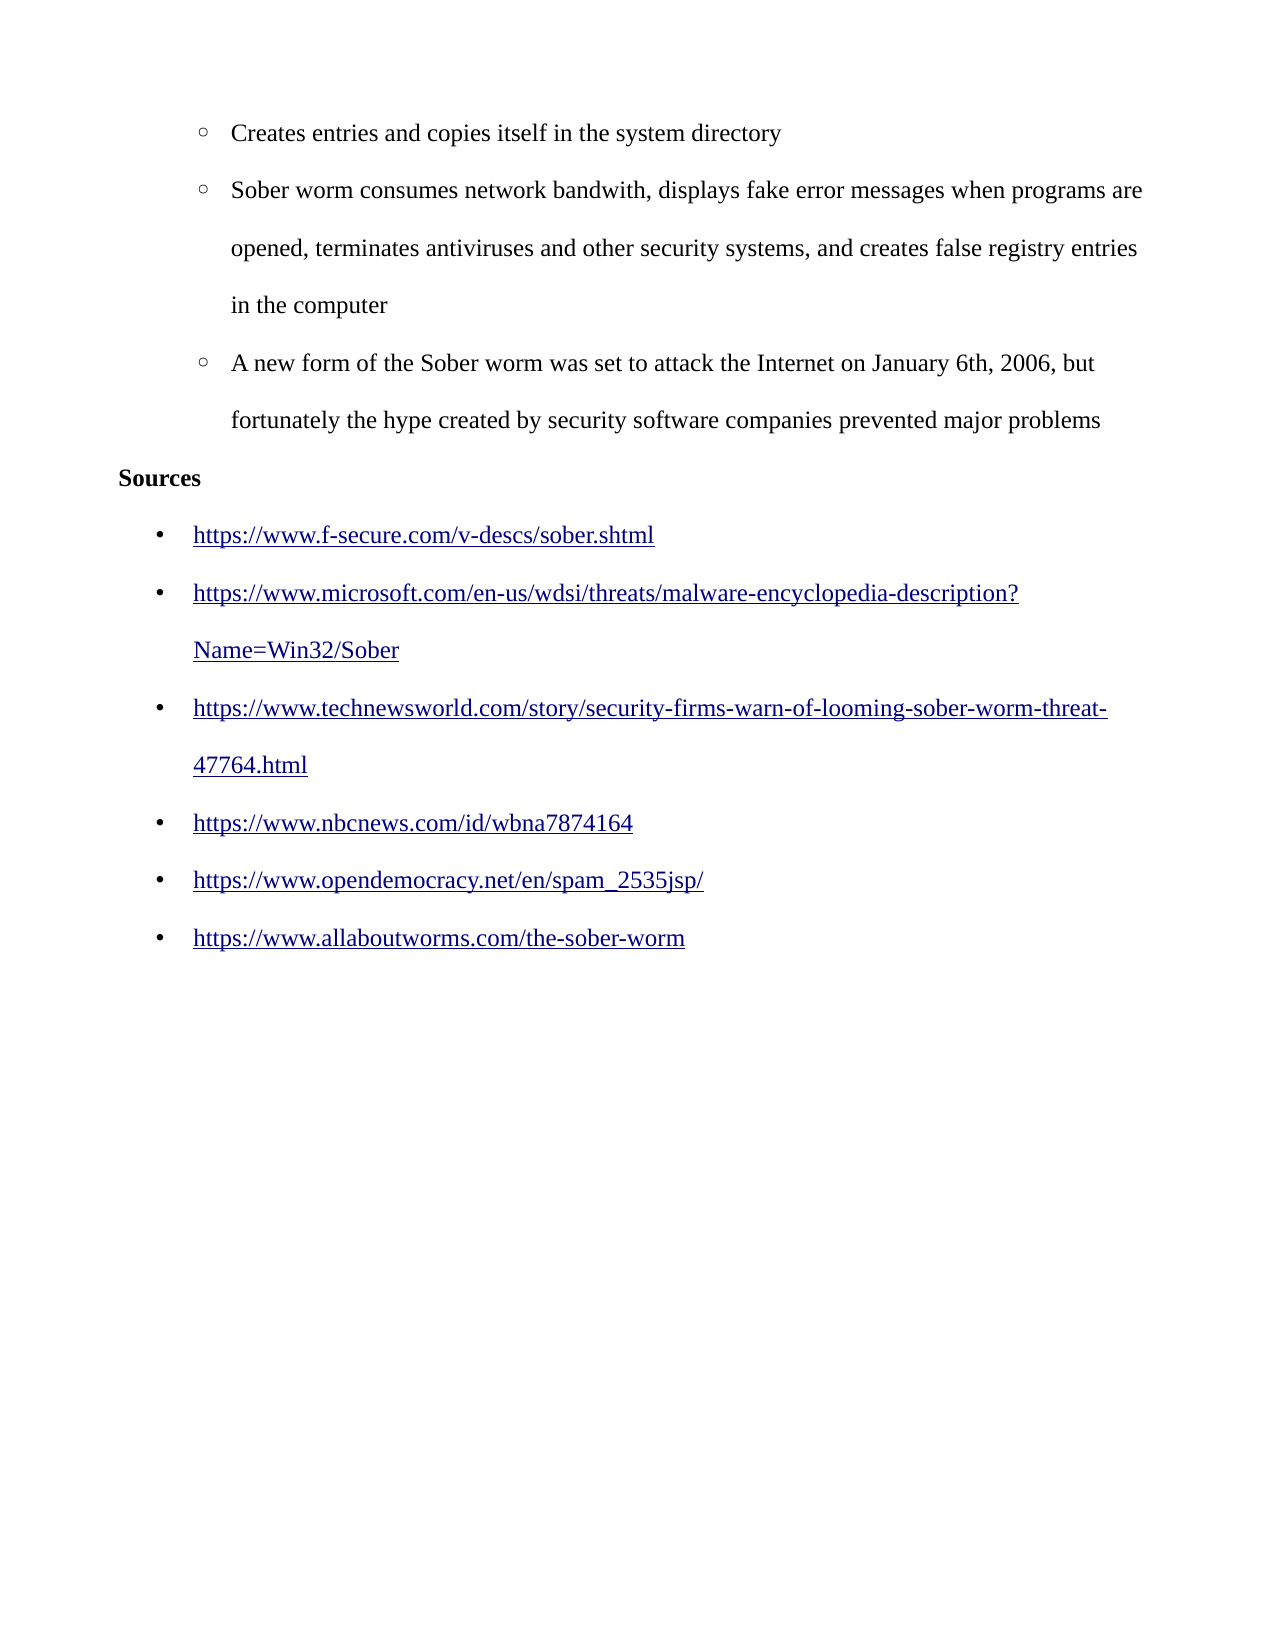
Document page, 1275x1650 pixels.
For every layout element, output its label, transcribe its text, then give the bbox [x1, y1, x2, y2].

list https://www.opendemocracy.net/en/spam_2535jsp/ [156, 866, 1157, 894]
list Creates entries and copies itself in the system directory [193, 118, 1157, 147]
list https://www.technewsworld.com/story/security-firms-warn-of-looming-sober-worm-threat-47764.html [156, 693, 1157, 779]
list https://www.microsoft.com/en-us/wdsi/threats/malware-encyclopedia-description?Name=Win32/Sober [156, 578, 1157, 664]
list https://www.allaboutworms.com/the-sober-worm [156, 923, 1157, 952]
list Sober worm consumes network bandwith, displays fake error messages when programs are opened, terminates antiviruses and other security systems, and creates false registry entries in the computer [193, 176, 1157, 319]
list A new form of the Sober worm was set to attack the Internet on January 6th, 2006, but fortunately the hype created by security software companies prevented major problems [193, 348, 1157, 434]
list https://www.nbcnews.com/id/wbna7874164 [156, 808, 1157, 837]
text Sources [118, 463, 1157, 492]
list https://www.f-secure.com/v-descs/sober.shtml [156, 521, 1157, 549]
